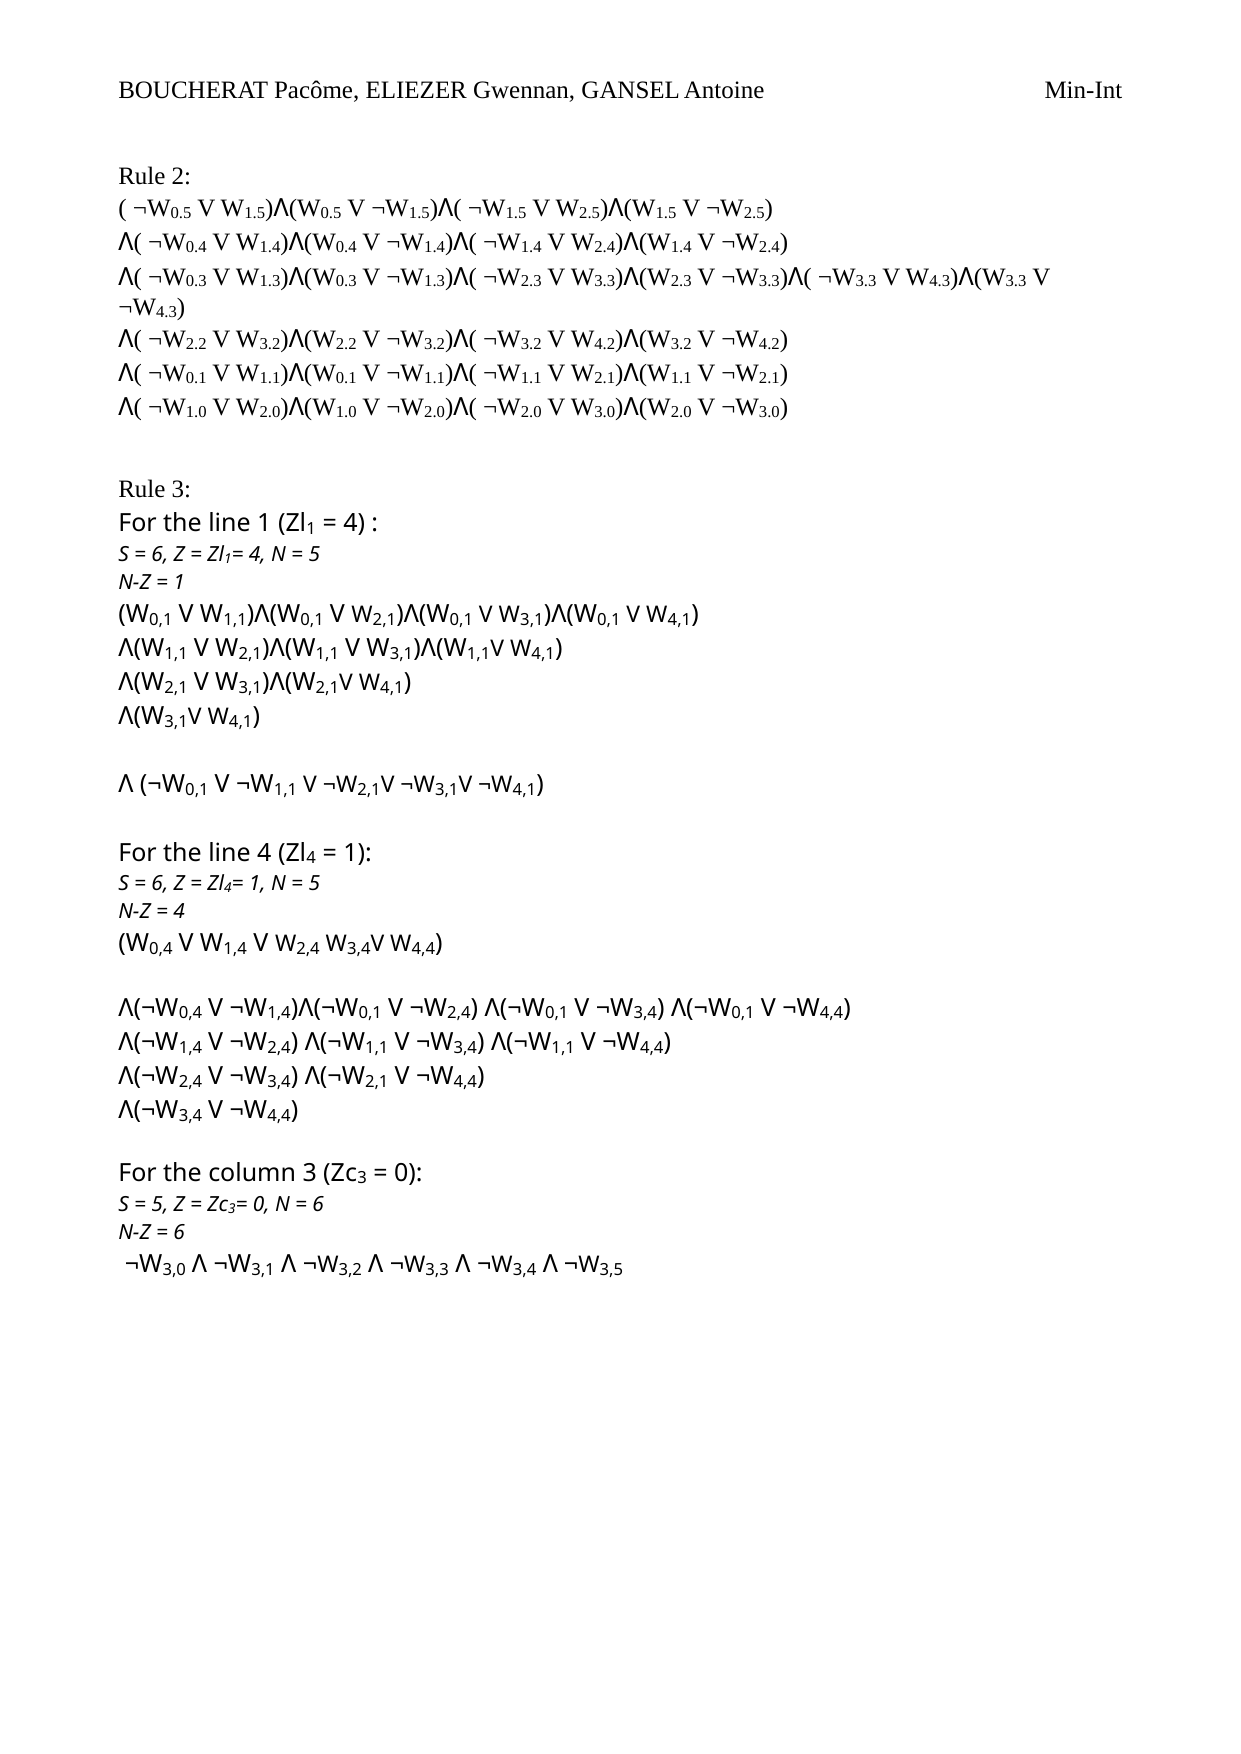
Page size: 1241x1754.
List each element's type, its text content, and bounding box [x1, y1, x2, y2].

text Ʌ(¬W1,4 V ¬W2,4) Ʌ(¬W1,1 V ¬W3,4) Ʌ(¬W1,1 V ¬W4,4) [118, 1024, 1122, 1058]
text Ʌ( ¬W0.1 V W1.1)Ʌ(W0.1 V ¬W1.1)Ʌ( ¬W1.1 V W2.1)Ʌ(W1.1 V ¬W2.1) [118, 355, 1122, 389]
text Ʌ( ¬W1.0 V W2.0)Ʌ(W1.0 V ¬W2.0)Ʌ( ¬W2.0 V W3.0)Ʌ(W2.0 V ¬W3.0) [118, 389, 1122, 423]
text Ʌ(W1,1 V W2,1)Ʌ(W1,1 V W3,1)Ʌ(W1,1V W4,1) [118, 630, 1122, 664]
text Ʌ(W3,1V W4,1) [118, 698, 1122, 732]
text Ʌ(¬W2,4 V ¬W3,4) Ʌ(¬W2,1 V ¬W4,4) [118, 1058, 1122, 1092]
text S = 6, Z = Zl1= 4, N = 5 [118, 539, 1122, 567]
text Ʌ( ¬W2.2 V W3.2)Ʌ(W2.2 V ¬W3.2)Ʌ( ¬W3.2 V W4.2)Ʌ(W3.2 V ¬W4.2) [118, 321, 1122, 355]
text Rule 3: [118, 471, 1122, 505]
text Ʌ( ¬W0.3 V W1.3)Ʌ(W0.3 V ¬W1.3)Ʌ( ¬W2.3 V W3.3)Ʌ(W2.3 V ¬W3.3)Ʌ( ¬W3.3 V W4.3)Ʌ(W3.3 V ¬W4.3) [118, 258, 1122, 321]
text N-Z = 4 [118, 897, 1122, 925]
text N-Z = 6 [118, 1217, 1122, 1246]
text For the line 4 (Zl4 = 1): [118, 834, 1122, 868]
text (W0,1 V W1,1)Ʌ(W0,1 V W2,1)Ʌ(W0,1 V W3,1)Ʌ(W0,1 V W4,1) [118, 596, 1122, 630]
text Rule 2: [118, 161, 1122, 190]
text S = 6, Z = Zl4= 1, N = 5 [118, 868, 1122, 897]
text (W0,4 V W1,4 V W2,4 W3,4V W4,4) [118, 925, 1122, 959]
text Ʌ(¬W0,4 V ¬W1,4)Ʌ(¬W0,1 V ¬W2,4) Ʌ(¬W0,1 V ¬W3,4) Ʌ(¬W0,1 V ¬W4,4) [118, 990, 1122, 1024]
text Ʌ (¬W0,1 V ¬W1,1 V ¬W2,1V ¬W3,1V ¬W4,1) [118, 766, 1122, 800]
text Ʌ( ¬W0.4 V W1.4)Ʌ(W0.4 V ¬W1.4)Ʌ( ¬W1.4 V W2.4)Ʌ(W1.4 V ¬W2.4) [118, 224, 1122, 258]
text Ʌ(W2,1 V W3,1)Ʌ(W2,1V W4,1) [118, 664, 1122, 698]
text ¬W3,0 Ʌ ¬W3,1 Ʌ ¬W3,2 Ʌ ¬W3,3 Ʌ ¬W3,4 Ʌ ¬W3,5 [118, 1246, 1122, 1280]
text Ʌ(¬W3,4 V ¬W4,4) [118, 1092, 1122, 1126]
text For the line 1 (Zl1 = 4) : [118, 505, 1122, 539]
text For the column 3 (Zc3 = 0): [118, 1155, 1122, 1189]
text N-Z = 1 [118, 567, 1122, 596]
text S = 5, Z = Zc3= 0, N = 6 [118, 1189, 1122, 1217]
text ( ¬W0.5 V W1.5)Ʌ(W0.5 V ¬W1.5)Ʌ( ¬W1.5 V W2.5)Ʌ(W1.5 V ¬W2.5) [118, 190, 1122, 224]
